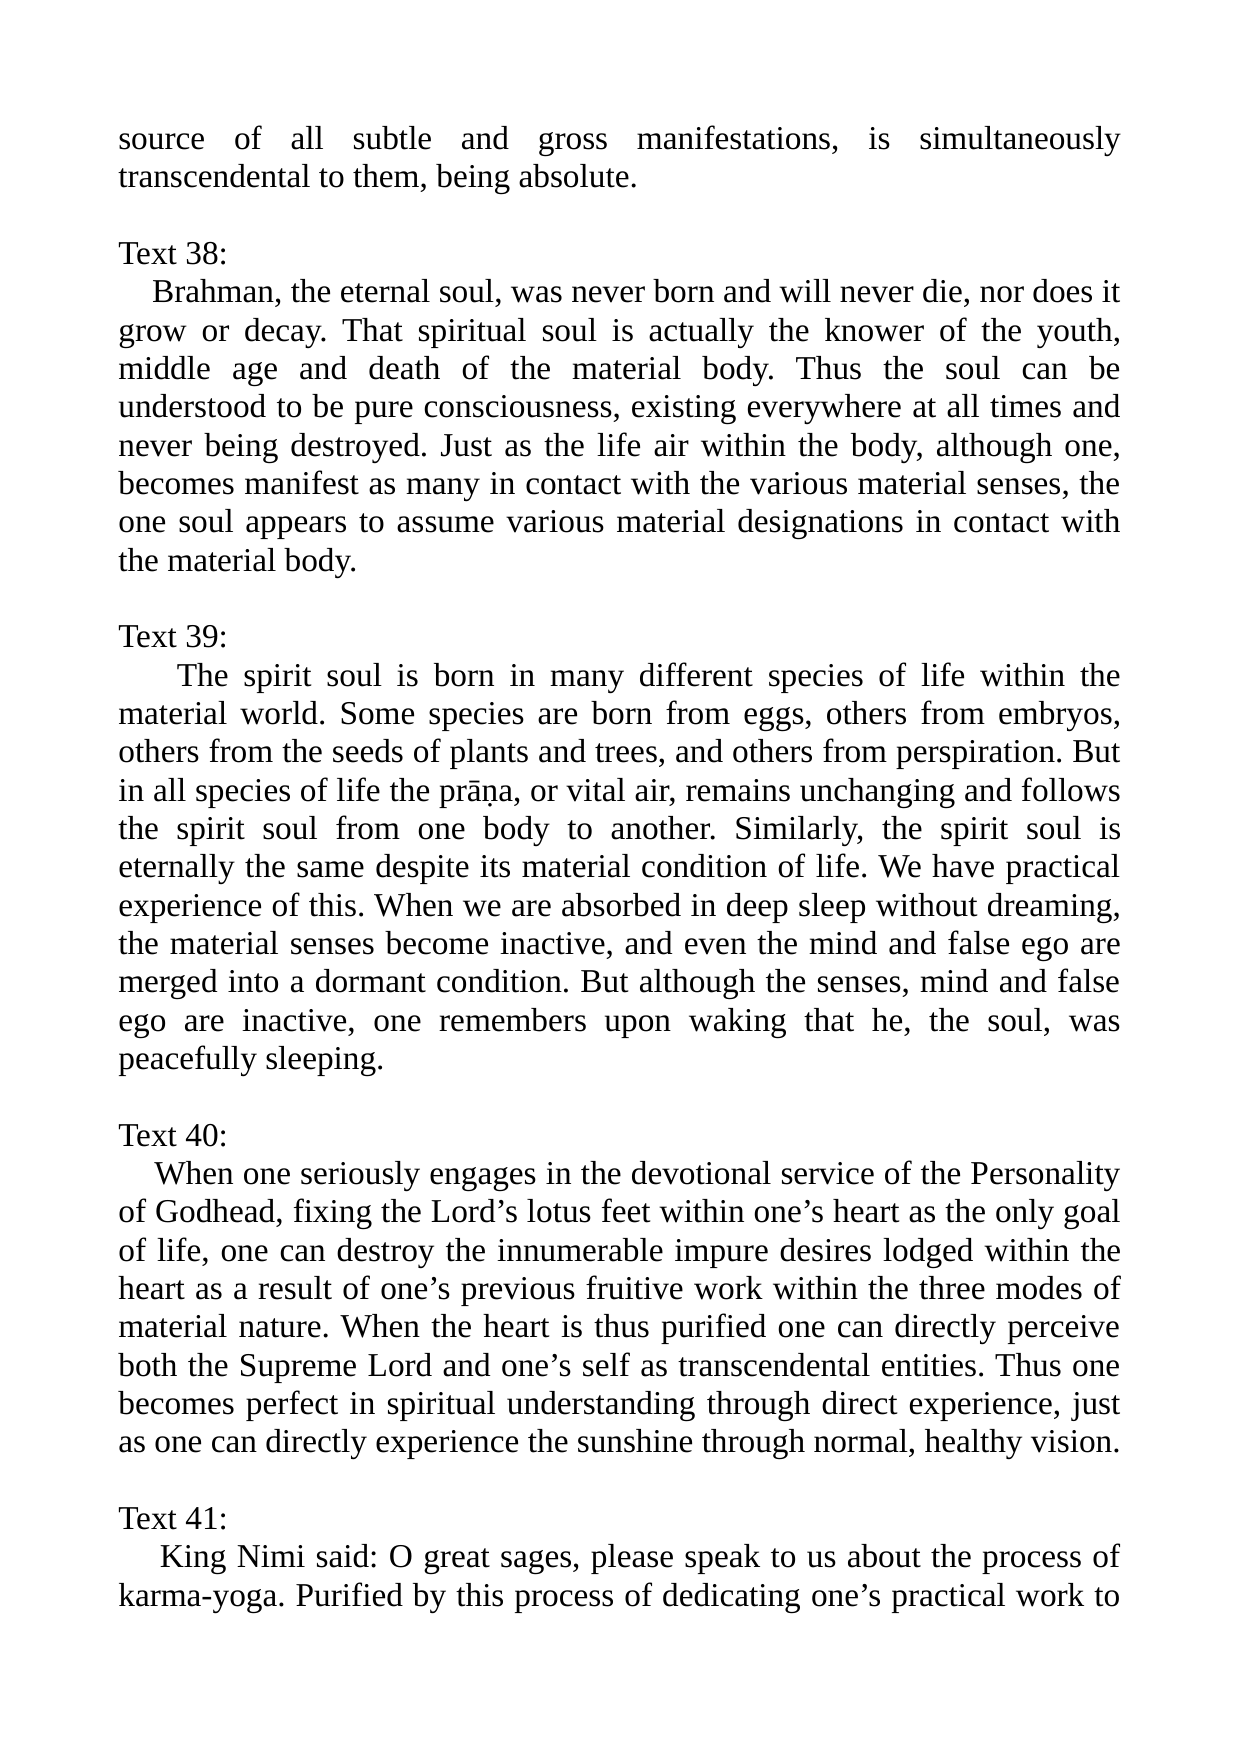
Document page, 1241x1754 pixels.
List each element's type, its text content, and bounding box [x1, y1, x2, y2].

text source of all subtle and gross manifestations, is simultaneously transcendental to them, being absolute. [118, 118, 1122, 195]
text King Nimi said: O great sages, please speak to us about the process of karma-yoga. Purified by this process of dedicating one’s practical work to [118, 1536, 1122, 1613]
text When one seriously engages in the devotional service of the Personality of Godhead, fixing the Lord’s lotus feet within one’s heart as the only goal of life, one can destroy the innumerable impure desires lodged within the heart as a result of one’s previous fruitive work within the three modes of material nature. When the heart is thus purified one can directly perceive both the Supreme Lord and one’s self as transcendental entities. Thus one becomes perfect in spiritual understanding through direct experience, just as one can directly experience the sunshine through normal, healthy vision. [118, 1153, 1122, 1460]
text Brahman, the eternal soul, was never born and will never die, nor does it grow or decay. That spiritual soul is actually the knower of the youth, middle age and death of the material body. Thus the soul can be understood to be pure consciousness, existing everywhere at all times and never being destroyed. Just as the life air within the body, although one, becomes manifest as many in contact with the various material senses, the one soul appears to assume various material designations in contact with the material body. [118, 271, 1122, 578]
text Text 40: [118, 1115, 1122, 1153]
text Text 39: [118, 616, 1122, 655]
text Text 41: [118, 1498, 1122, 1536]
text Text 38: [118, 233, 1122, 271]
text The spirit soul is born in many different species of life within the material world. Some species are born from eggs, others from embryos, others from the seeds of plants and trees, and others from perspiration. But in all species of life the prāṇa, or vital air, remains unchanging and follows the spirit soul from one body to another. Similarly, the spirit soul is eternally the same despite its material condition of life. We have practical experience of this. When we are absorbed in deep sleep without dreaming, the material senses become inactive, and even the mind and false ego are merged into a dormant condition. But although the senses, mind and false ego are inactive, one remembers upon waking that he, the soul, was peacefully sleeping. [118, 655, 1122, 1076]
